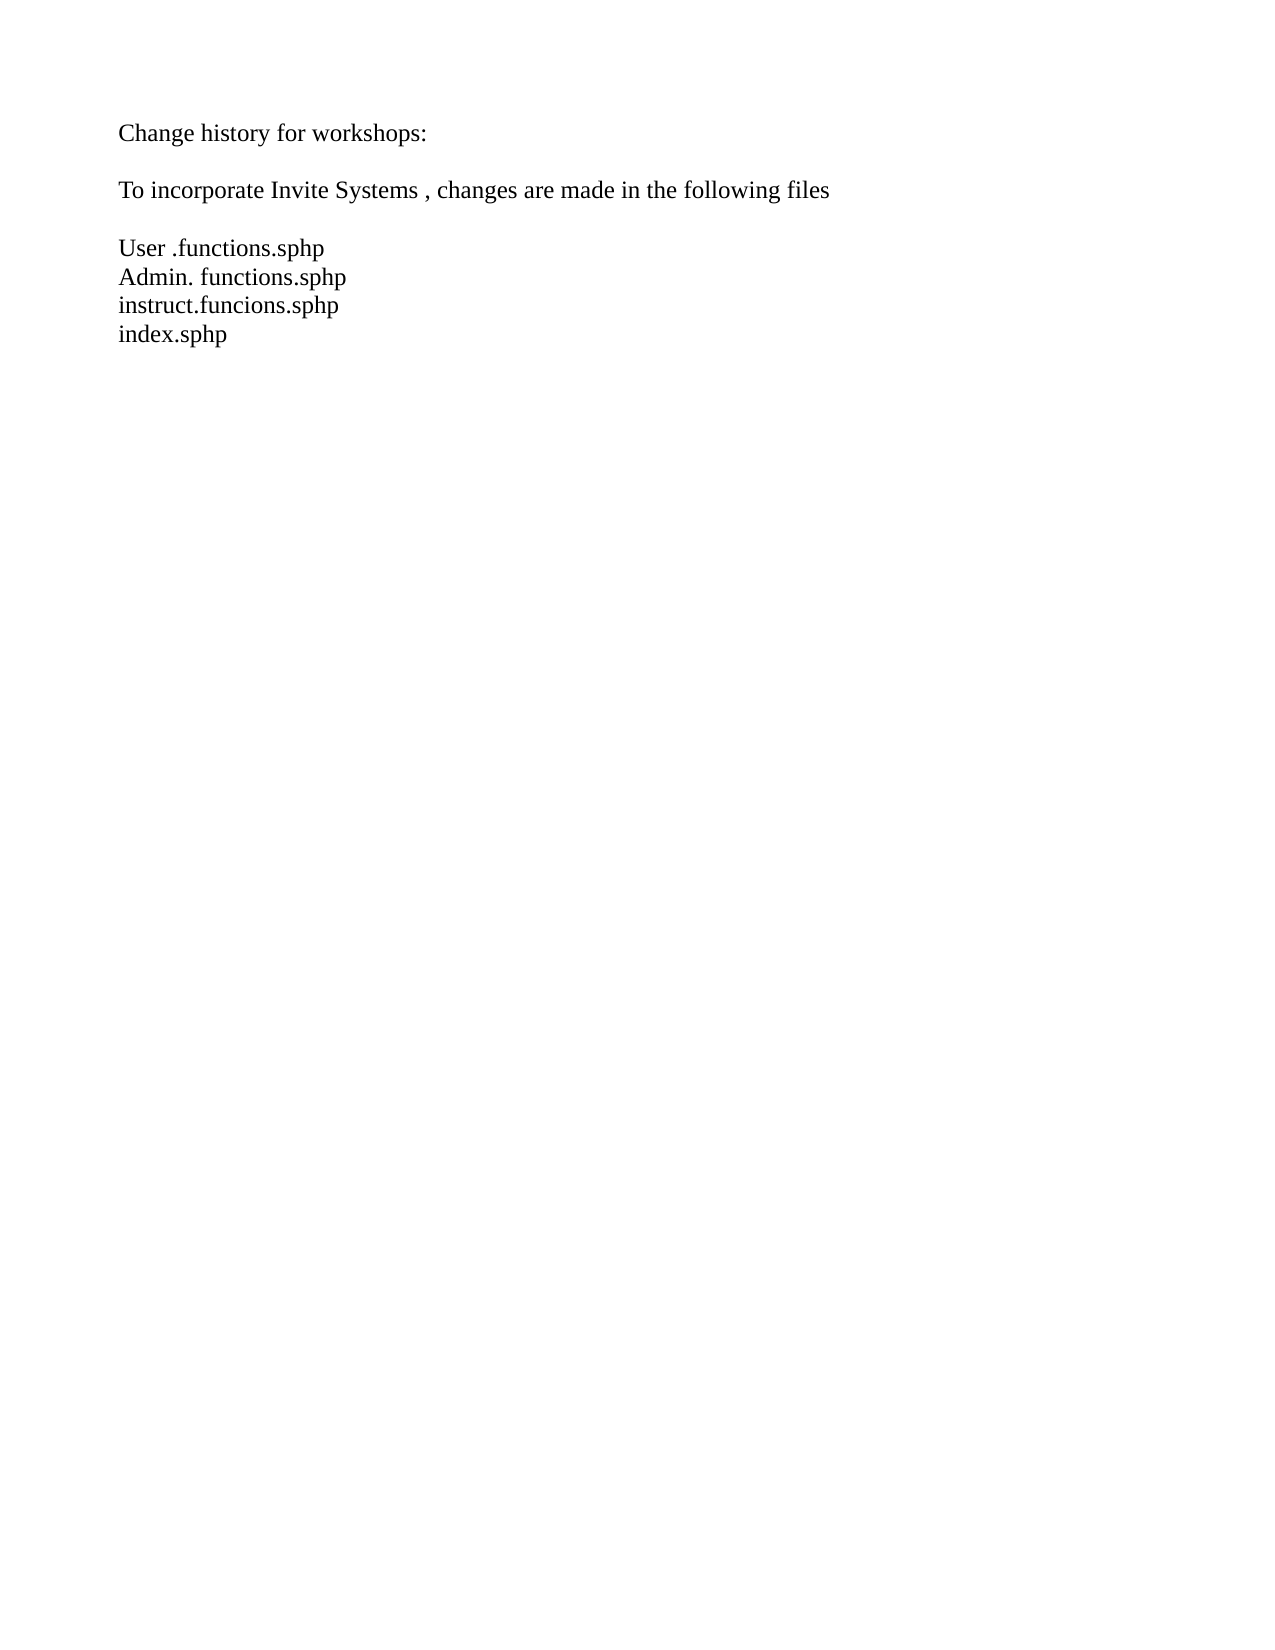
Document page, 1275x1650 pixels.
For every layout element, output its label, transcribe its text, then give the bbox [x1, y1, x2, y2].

text instruct.funcions.sphp [118, 291, 1157, 319]
text To incorporate Invite Systems , changes are made in the following files [118, 176, 1157, 204]
text Admin. functions.sphp [118, 262, 1157, 291]
text User .functions.sphp [118, 233, 1157, 262]
text Change history for workshops: [118, 118, 1157, 147]
text index.sphp [118, 319, 1157, 348]
